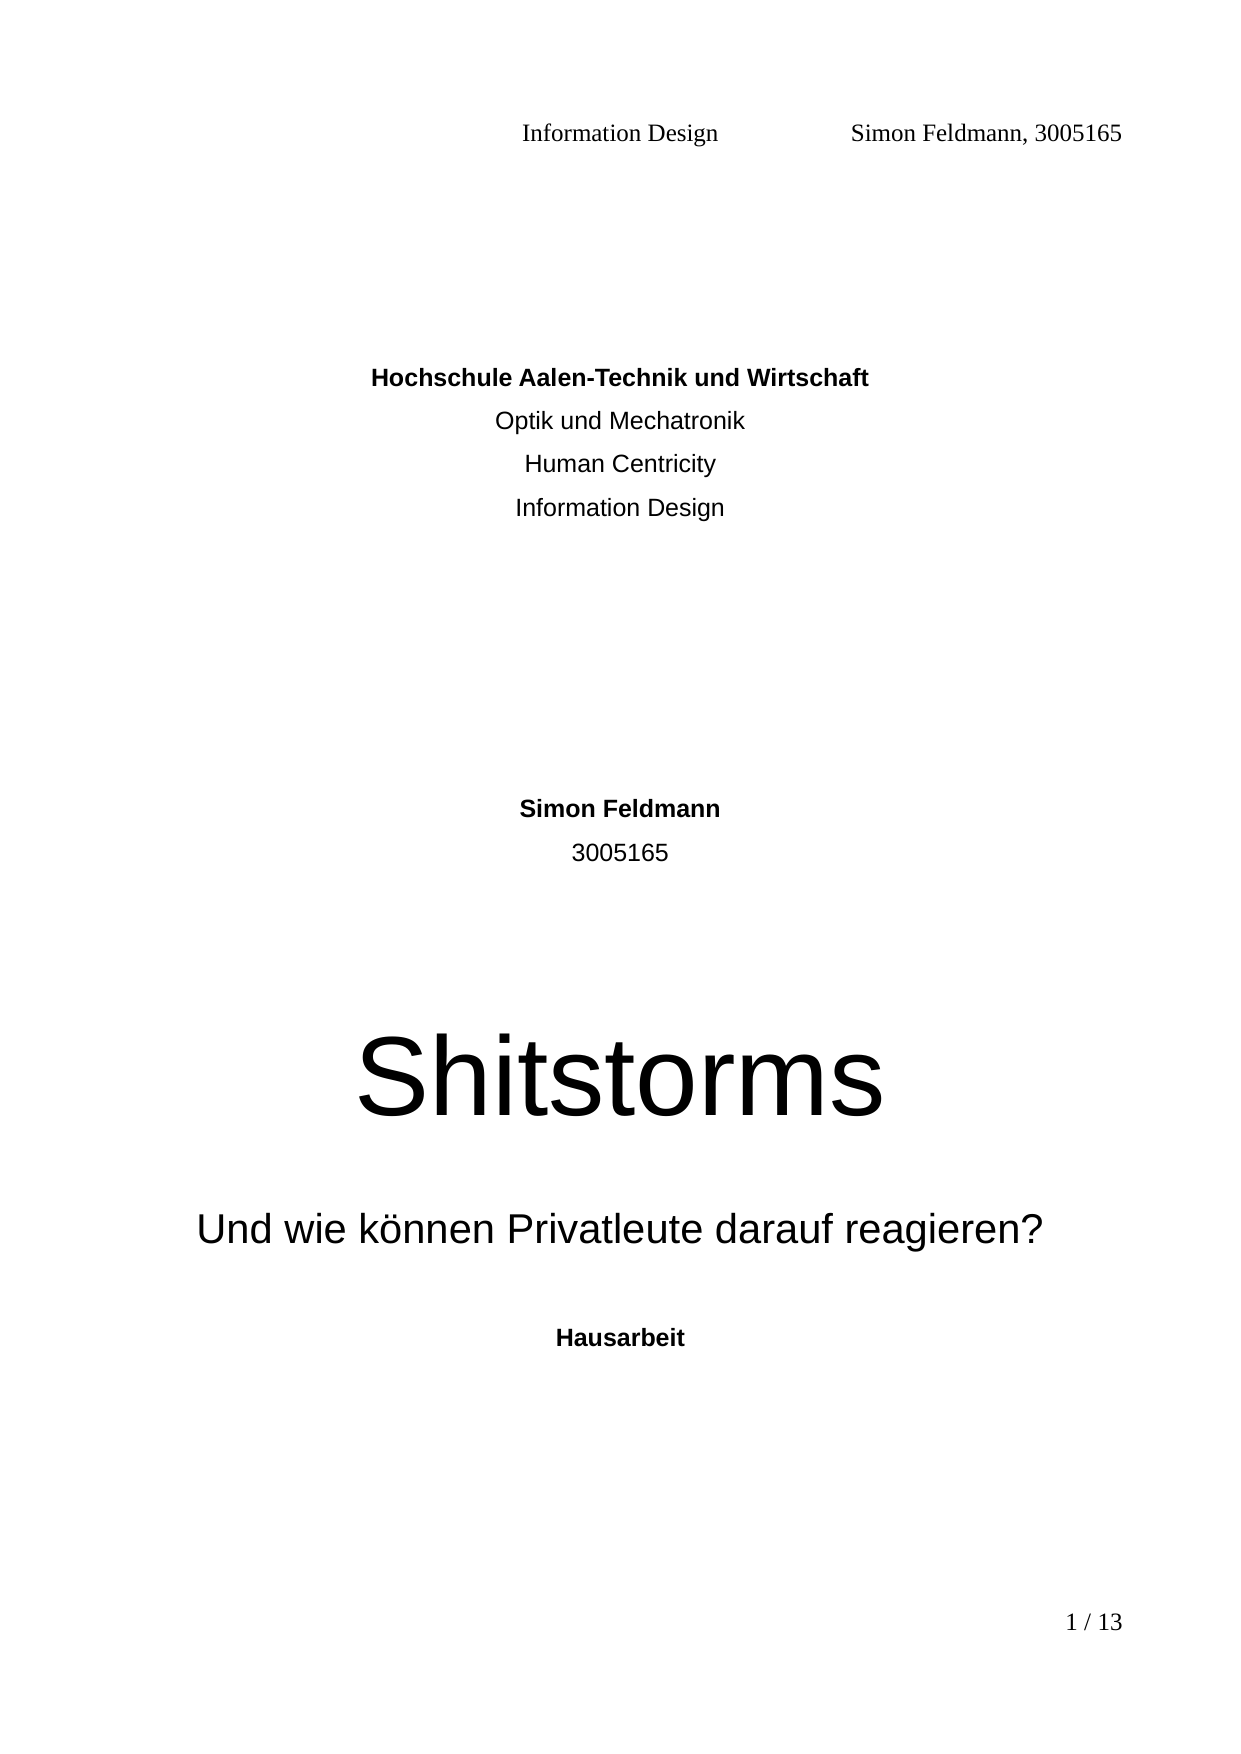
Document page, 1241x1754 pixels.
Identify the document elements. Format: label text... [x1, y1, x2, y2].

text Optik und Mechatronik [118, 406, 1122, 435]
text Human Centricity [118, 449, 1122, 478]
text 3005165 [118, 838, 1122, 866]
text Hochschule Aalen-Technik und Wirtschaft [118, 363, 1122, 392]
text Simon Feldmann [118, 794, 1122, 823]
text Information Design [118, 493, 1122, 521]
text Hausarbeit [118, 1323, 1122, 1352]
text Shitstorms [118, 1010, 1122, 1139]
text Und wie können Privatleute darauf reagieren? [118, 1204, 1122, 1252]
